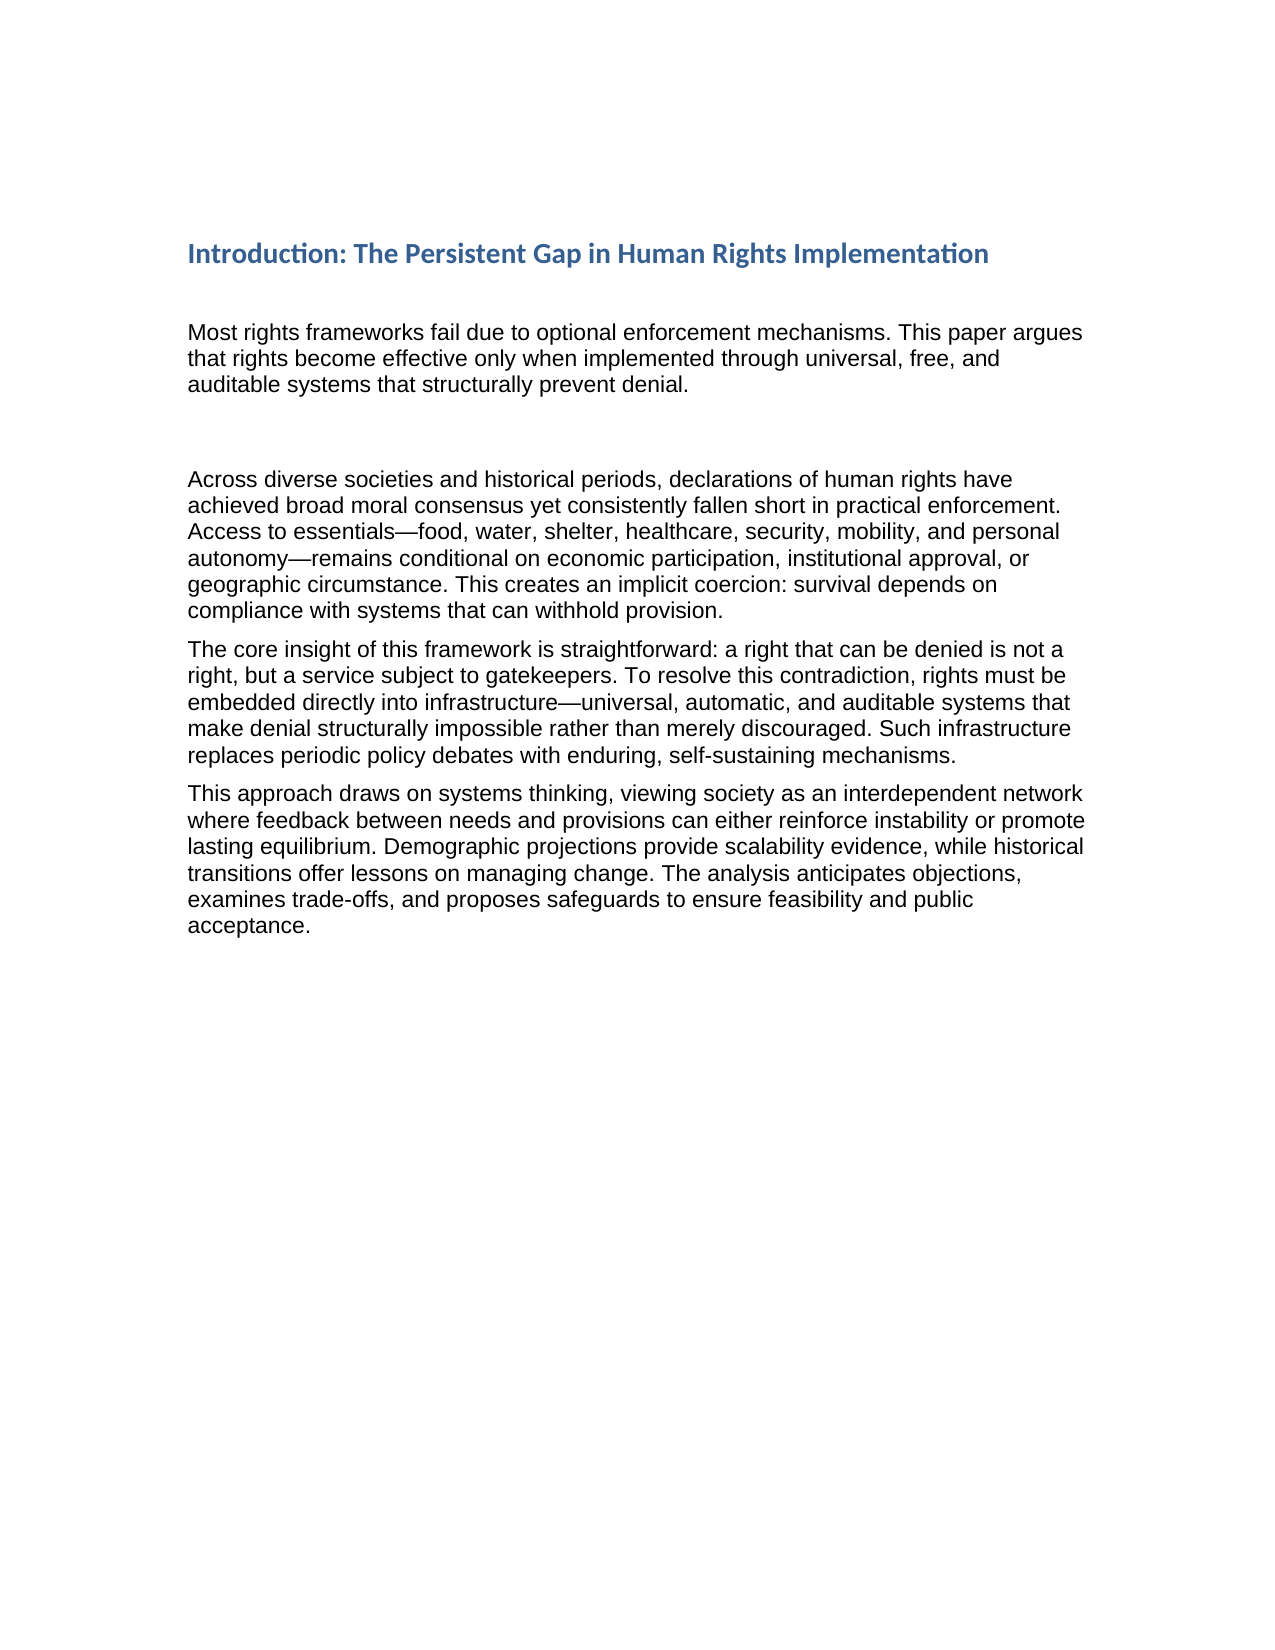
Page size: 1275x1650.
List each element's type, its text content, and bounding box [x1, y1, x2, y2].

text The core insight of this framework is straightforward: a right that can be denied is not a right, but a service subject to gatekeepers. To resolve this contradiction, rights must be embedded directly into infrastructure—universal, automatic, and auditable systems that make denial structurally impossible rather than merely discouraged. Such infrastructure replaces periodic policy debates with enduring, self-sustaining mechanisms. [187, 636, 1087, 768]
text Across diverse societies and historical periods, declarations of human rights have achieved broad moral consensus yet consistently fallen short in practical enforcement. Access to essentials—food, water, shelter, healthcare, security, mobility, and personal autonomy—remains conditional on economic participation, institutional approval, or geographic circumstance. This creates an implicit coercion: survival depends on compliance with systems that can withhold provision. [187, 466, 1087, 624]
text Most rights frameworks fail due to optional enforcement mechanisms. This paper argues that rights become effective only when implemented through universal, free, and auditable systems that structurally prevent denial. [187, 318, 1087, 397]
subtitle Introduction: The Persistent Gap in Human Rights Implementation [187, 236, 1087, 271]
text This approach draws on systems thinking, viewing society as an interdependent network where feedback between needs and provisions can either reinforce instability or promote lasting equilibrium. Demographic projections provide scalability evidence, while historical transitions offer lessons on managing change. The analysis anticipates objections, examines trade-offs, and proposes safeguards to ensure feasibility and public acceptance. [187, 780, 1087, 938]
